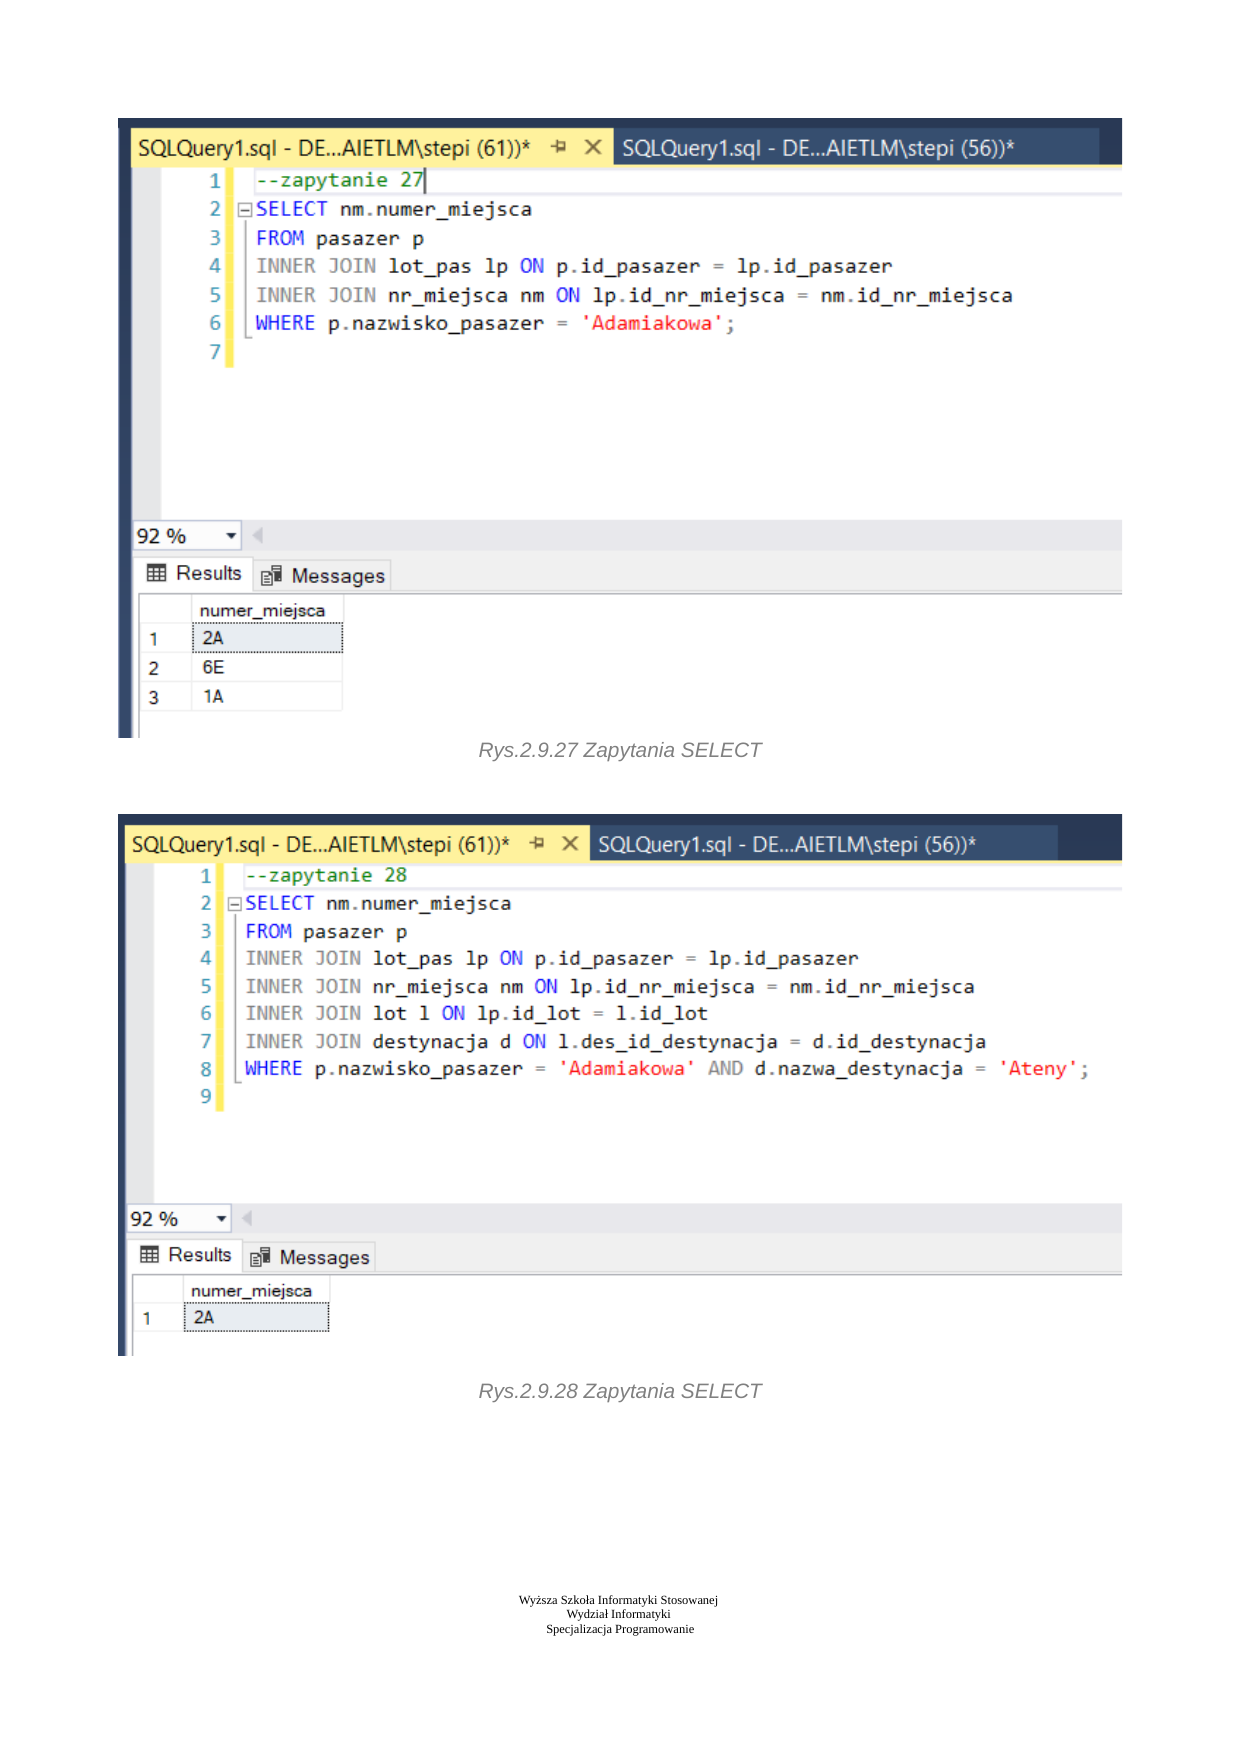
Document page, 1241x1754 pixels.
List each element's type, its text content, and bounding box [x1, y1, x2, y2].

picture [118, 118, 1123, 738]
picture [118, 814, 1123, 1356]
text Rys.2.9.27 Zapytania SELECT [118, 738, 1122, 762]
text Rys.2.9.28 Zapytania SELECT [118, 1379, 1122, 1403]
